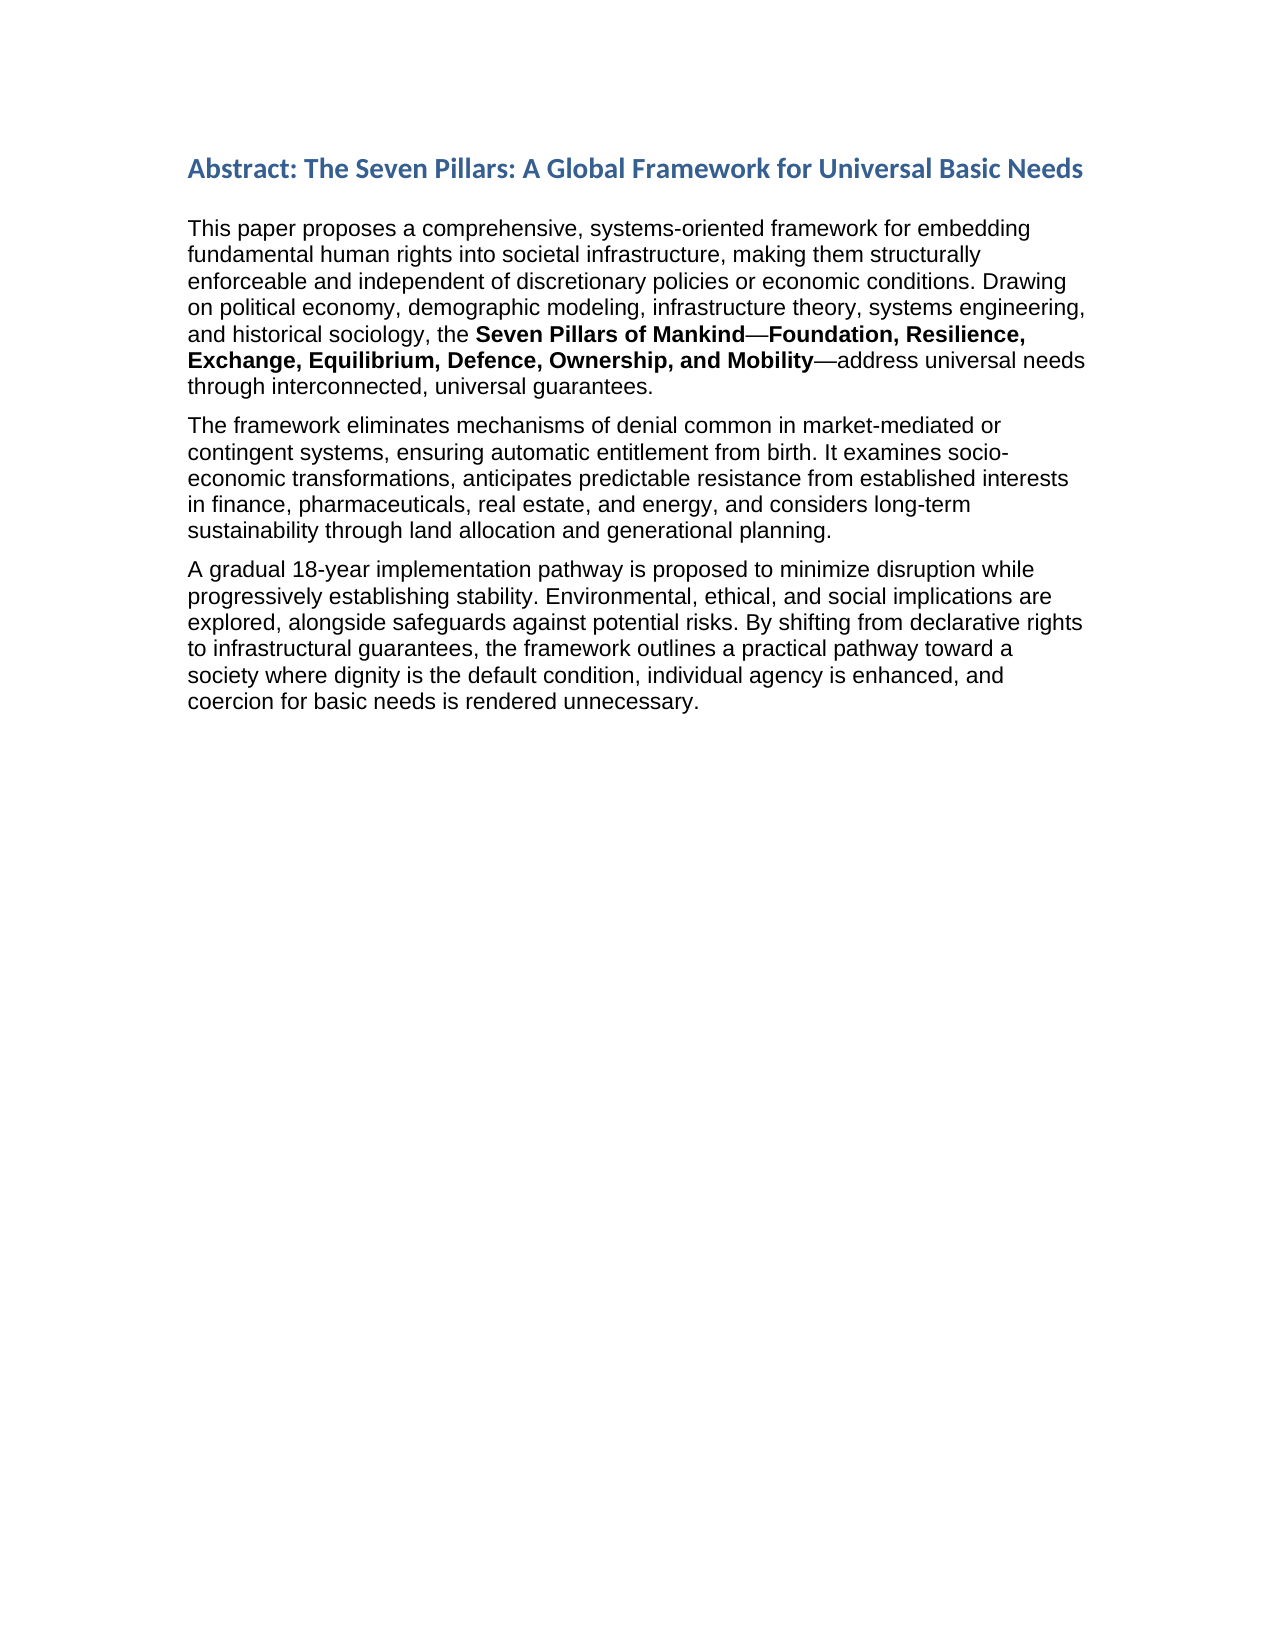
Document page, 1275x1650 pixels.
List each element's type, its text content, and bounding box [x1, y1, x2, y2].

text A gradual 18-year implementation pathway is proposed to minimize disruption while progressively establishing stability. Environmental, ethical, and social implications are explored, alongside safeguards against potential risks. By shifting from declarative rights to infrastructural guarantees, the framework outlines a practical pathway toward a society where dignity is the default condition, individual agency is enhanced, and coercion for basic needs is rendered unnecessary. [187, 556, 1087, 714]
text This paper proposes a comprehensive, systems-oriented framework for embedding fundamental human rights into societal infrastructure, making them structurally enforceable and independent of discretionary policies or economic conditions. Drawing on political economy, demographic modeling, infrastructure theory, systems engineering, and historical sociology, the Seven Pillars of Mankind—Foundation, Resilience, Exchange, Equilibrium, Defence, Ownership, and Mobility—address universal needs through interconnected, universal guarantees. [187, 215, 1087, 399]
text The framework eliminates mechanisms of denial common in market-mediated or contingent systems, ensuring automatic entitlement from birth. It examines socio-economic transformations, anticipates predictable resistance from established interests in finance, pharmaceuticals, real estate, and energy, and considers long-term sustainability through land allocation and generational planning. [187, 412, 1087, 544]
subtitle Abstract: The Seven Pillars: A Global Framework for Universal Basic Needs [187, 150, 1087, 186]
